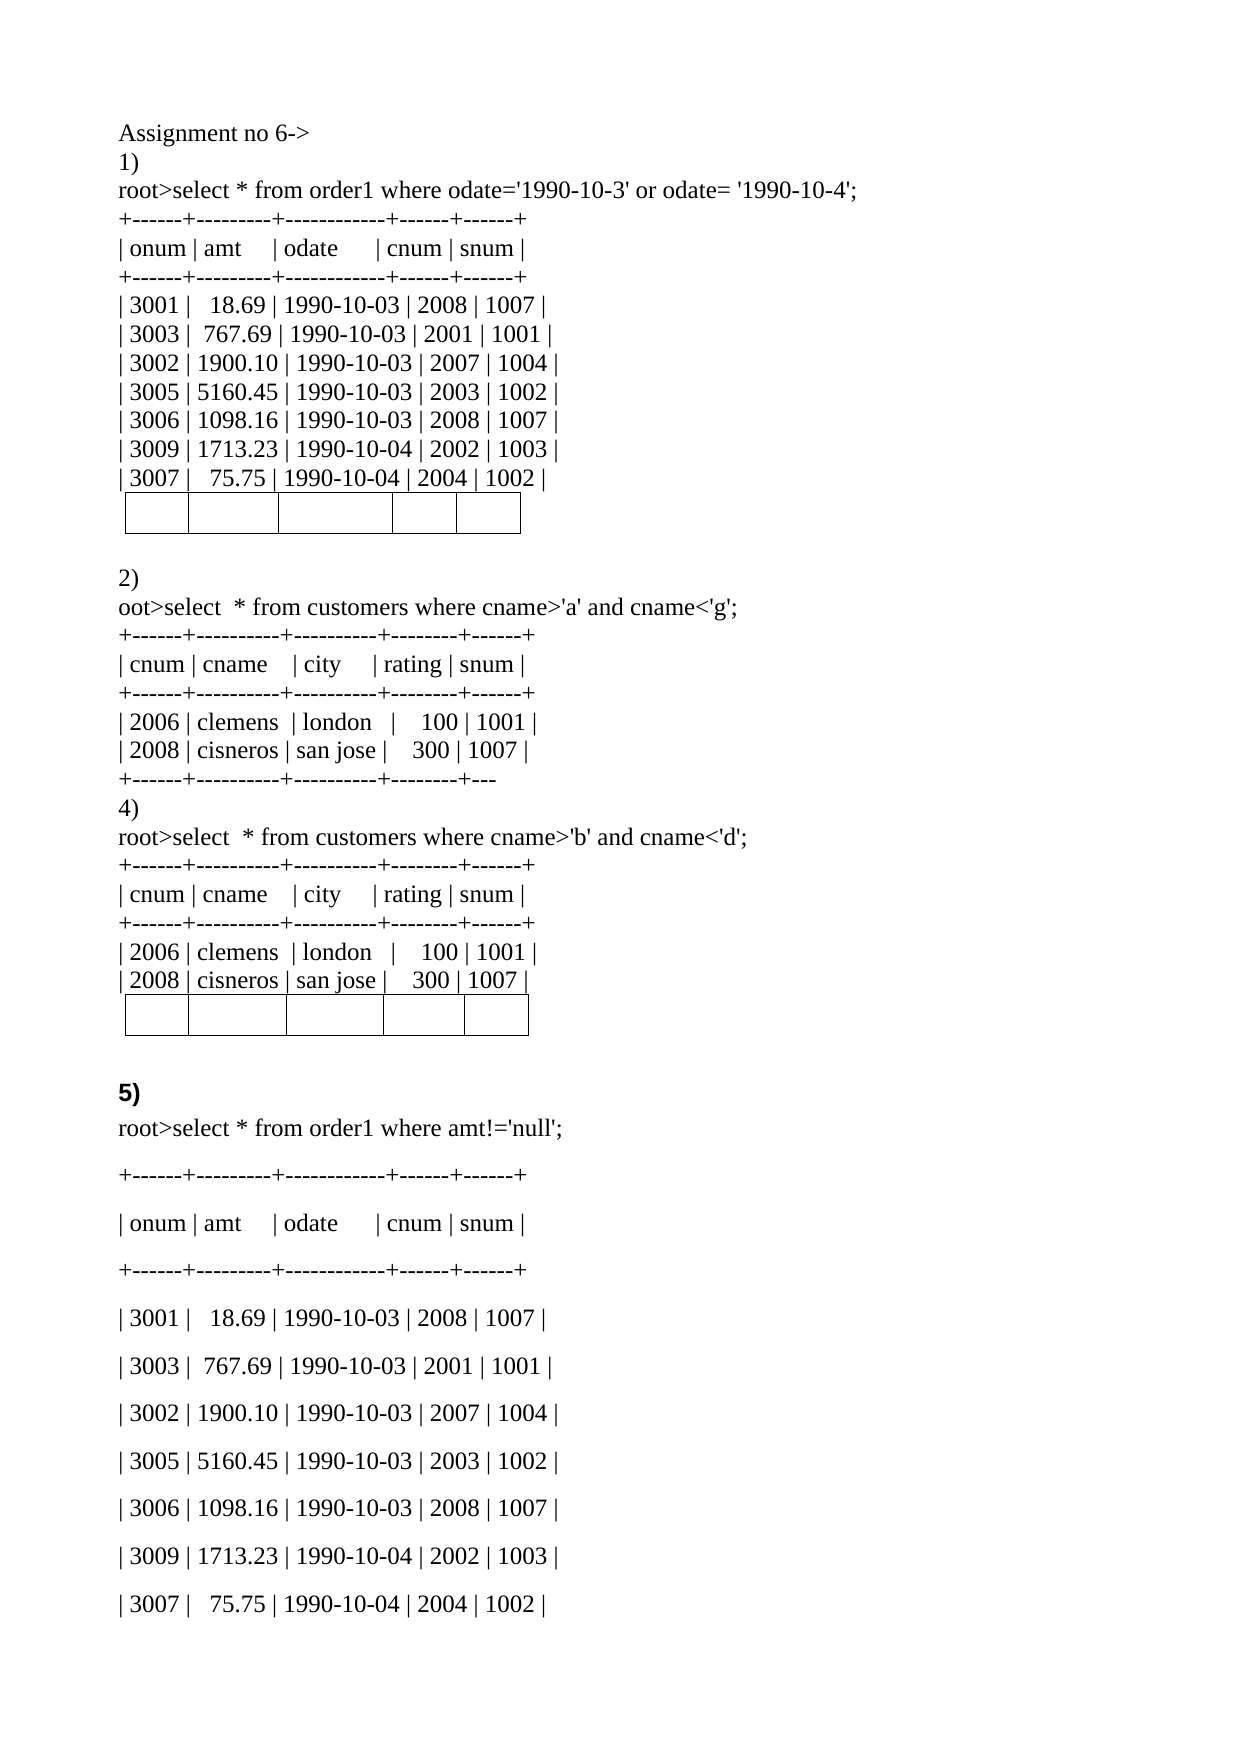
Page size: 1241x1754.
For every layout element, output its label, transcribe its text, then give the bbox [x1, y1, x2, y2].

text +------+----------+----------+--------+--- [118, 764, 1122, 793]
text | 3006 | 1098.16 | 1990-10-03 | 2008 | 1007 | [118, 406, 1122, 434]
text | cnum | cname | city | rating | snum | [118, 879, 1122, 908]
table_header [126, 995, 188, 1035]
text +------+---------+------------+------+------+ [118, 262, 1122, 291]
text | 2008 | cisneros | san jose | 300 | 1007 | [118, 965, 1122, 994]
text | 3002 | 1900.10 | 1990-10-03 | 2007 | 1004 | [118, 1398, 1122, 1427]
text | 3009 | 1713.23 | 1990-10-04 | 2002 | 1003 | [118, 434, 1122, 463]
table_header [126, 493, 188, 533]
text | 3007 | 75.75 | 1990-10-04 | 2004 | 1002 | [118, 463, 1122, 492]
table_header [189, 995, 286, 1035]
text | 2006 | clemens | london | 100 | 1001 | [118, 937, 1122, 965]
table_header [384, 995, 464, 1035]
text +------+----------+----------+--------+------+ [118, 850, 1122, 879]
text | onum | amt | odate | cnum | snum | [118, 1208, 1122, 1237]
table_header [457, 493, 520, 533]
table_header [393, 493, 456, 533]
text root>select * from customers where cname>'b' and cname<'d'; [118, 822, 1122, 850]
text | 3005 | 5160.45 | 1990-10-03 | 2003 | 1002 | [118, 377, 1122, 406]
text root>select * from order1 where amt!='null'; [118, 1113, 1122, 1141]
table_header [189, 493, 278, 533]
text | 3003 | 767.69 | 1990-10-03 | 2001 | 1001 | [118, 319, 1122, 348]
subtitle 5) [118, 1078, 1122, 1106]
text | 2008 | cisneros | san jose | 300 | 1007 | [118, 735, 1122, 764]
text 4) [118, 793, 1122, 822]
text root>select * from order1 where odate='1990-10-3' or odate= '1990-10-4'; [118, 176, 1122, 204]
text | 2006 | clemens | london | 100 | 1001 | [118, 707, 1122, 735]
text +------+---------+------------+------+------+ [118, 204, 1122, 233]
text +------+----------+----------+--------+------+ [118, 908, 1122, 937]
text | 3001 | 18.69 | 1990-10-03 | 2008 | 1007 | [118, 291, 1122, 319]
text | 3007 | 75.75 | 1990-10-04 | 2004 | 1002 | [118, 1589, 1122, 1617]
text | 3003 | 767.69 | 1990-10-03 | 2001 | 1001 | [118, 1351, 1122, 1379]
text | 3002 | 1900.10 | 1990-10-03 | 2007 | 1004 | [118, 348, 1122, 377]
text | 3006 | 1098.16 | 1990-10-03 | 2008 | 1007 | [118, 1493, 1122, 1522]
text | 3009 | 1713.23 | 1990-10-04 | 2002 | 1003 | [118, 1541, 1122, 1570]
text +------+----------+----------+--------+------+ [118, 620, 1122, 649]
text 1) [118, 147, 1122, 176]
text +------+----------+----------+--------+------+ [118, 678, 1122, 707]
text Assignment no 6-> [118, 118, 1122, 147]
text +------+---------+------------+------+------+ [118, 1256, 1122, 1284]
text +------+---------+------------+------+------+ [118, 1160, 1122, 1189]
text | 3005 | 5160.45 | 1990-10-03 | 2003 | 1002 | [118, 1446, 1122, 1475]
table_header [465, 995, 528, 1035]
table_header [287, 995, 383, 1035]
text 2) [118, 563, 1122, 592]
text oot>select * from customers where cname>'a' and cname<'g'; [118, 592, 1122, 620]
text | 3001 | 18.69 | 1990-10-03 | 2008 | 1007 | [118, 1303, 1122, 1332]
text | onum | amt | odate | cnum | snum | [118, 233, 1122, 262]
table_header [279, 493, 392, 533]
text | cnum | cname | city | rating | snum | [118, 649, 1122, 678]
